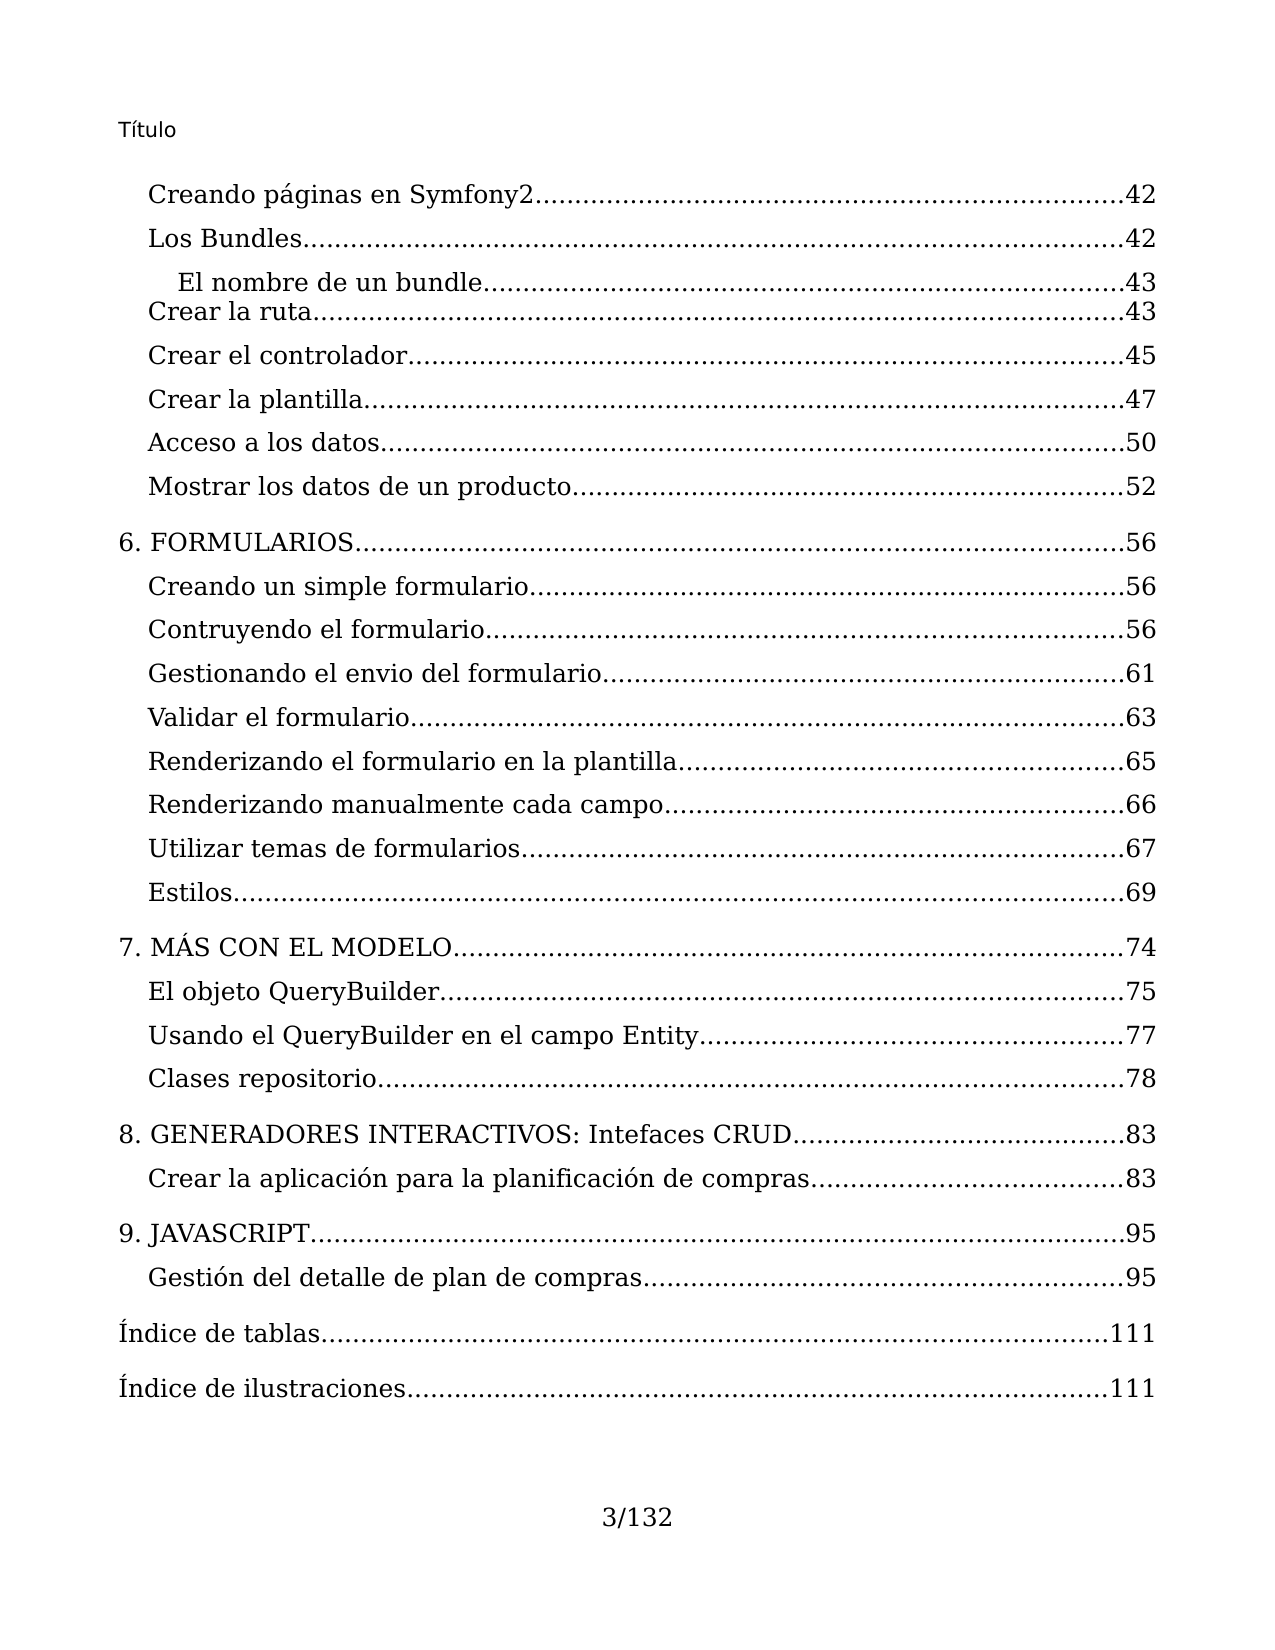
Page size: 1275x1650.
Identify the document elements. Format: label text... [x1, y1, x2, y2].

text Gestionando el envio del formulario 61 [148, 659, 1157, 688]
text Mostrar los datos de un producto 52 [148, 472, 1157, 502]
text Acceso a los datos 50 [148, 429, 1157, 458]
text Contruyendo el formulario 56 [148, 615, 1157, 644]
text Crear la plantilla 47 [148, 385, 1157, 414]
text Índice de tablas 111 [118, 1319, 1157, 1348]
text Renderizando manualmente cada campo 66 [148, 790, 1157, 819]
text Crear la ruta 43 [148, 297, 1157, 327]
text 7. MÁS CON EL MODELO 74 [118, 933, 1157, 963]
text Clases repositorio 78 [148, 1065, 1157, 1094]
text Crear la aplicación para la planificación de compras 83 [148, 1164, 1157, 1193]
text Estilos 69 [148, 878, 1157, 907]
text Creando páginas en Symfony2 42 [148, 181, 1157, 210]
text Los Bundles 42 [148, 224, 1157, 254]
text El objeto QueryBuilder 75 [148, 977, 1157, 1006]
text Renderizando el formulario en la plantilla 65 [148, 747, 1157, 776]
text Crear el controlador 45 [148, 341, 1157, 370]
text 9. JAVASCRIPT 95 [118, 1219, 1157, 1249]
text Índice de ilustraciones 111 [118, 1374, 1157, 1403]
text Validar el formulario 63 [148, 703, 1157, 732]
text Gestión del detalle de plan de compras 95 [148, 1263, 1157, 1292]
text El nombre de un bundle 43 [177, 268, 1157, 297]
text 8. GENERADORES INTERACTIVOS: Intefaces CRUD 83 [118, 1120, 1157, 1149]
text Usando el QueryBuilder en el campo Entity 77 [148, 1021, 1157, 1050]
text Utilizar temas de formularios 67 [148, 834, 1157, 863]
text 6. FORMULARIOS 56 [118, 528, 1157, 557]
text Creando un simple formulario 56 [148, 572, 1157, 601]
